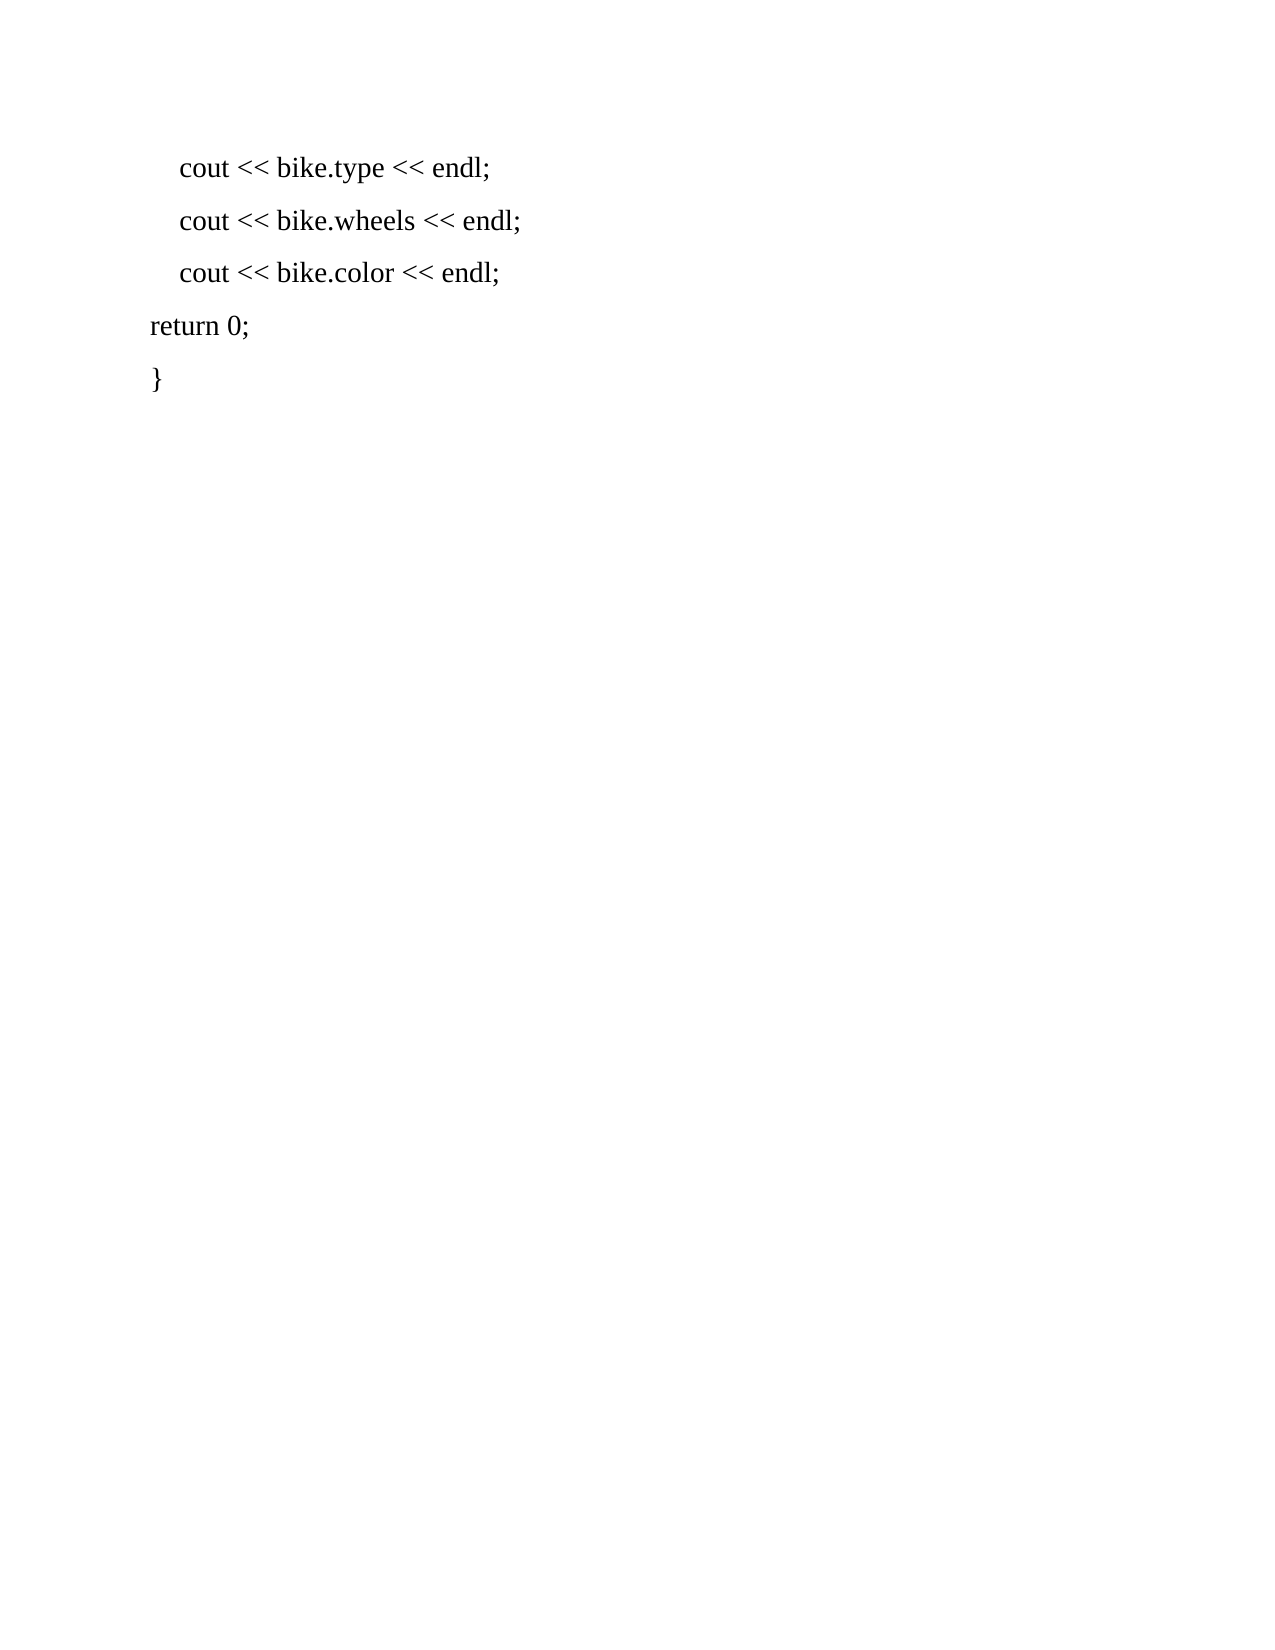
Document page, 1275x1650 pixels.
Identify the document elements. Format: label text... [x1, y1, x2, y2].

text } [150, 361, 1125, 395]
text cout << bike.wheels << endl; [150, 203, 1125, 236]
text cout << bike.color << endl; [150, 256, 1125, 289]
text return 0; [150, 308, 1125, 342]
text cout << bike.type << endl; [150, 150, 1125, 183]
